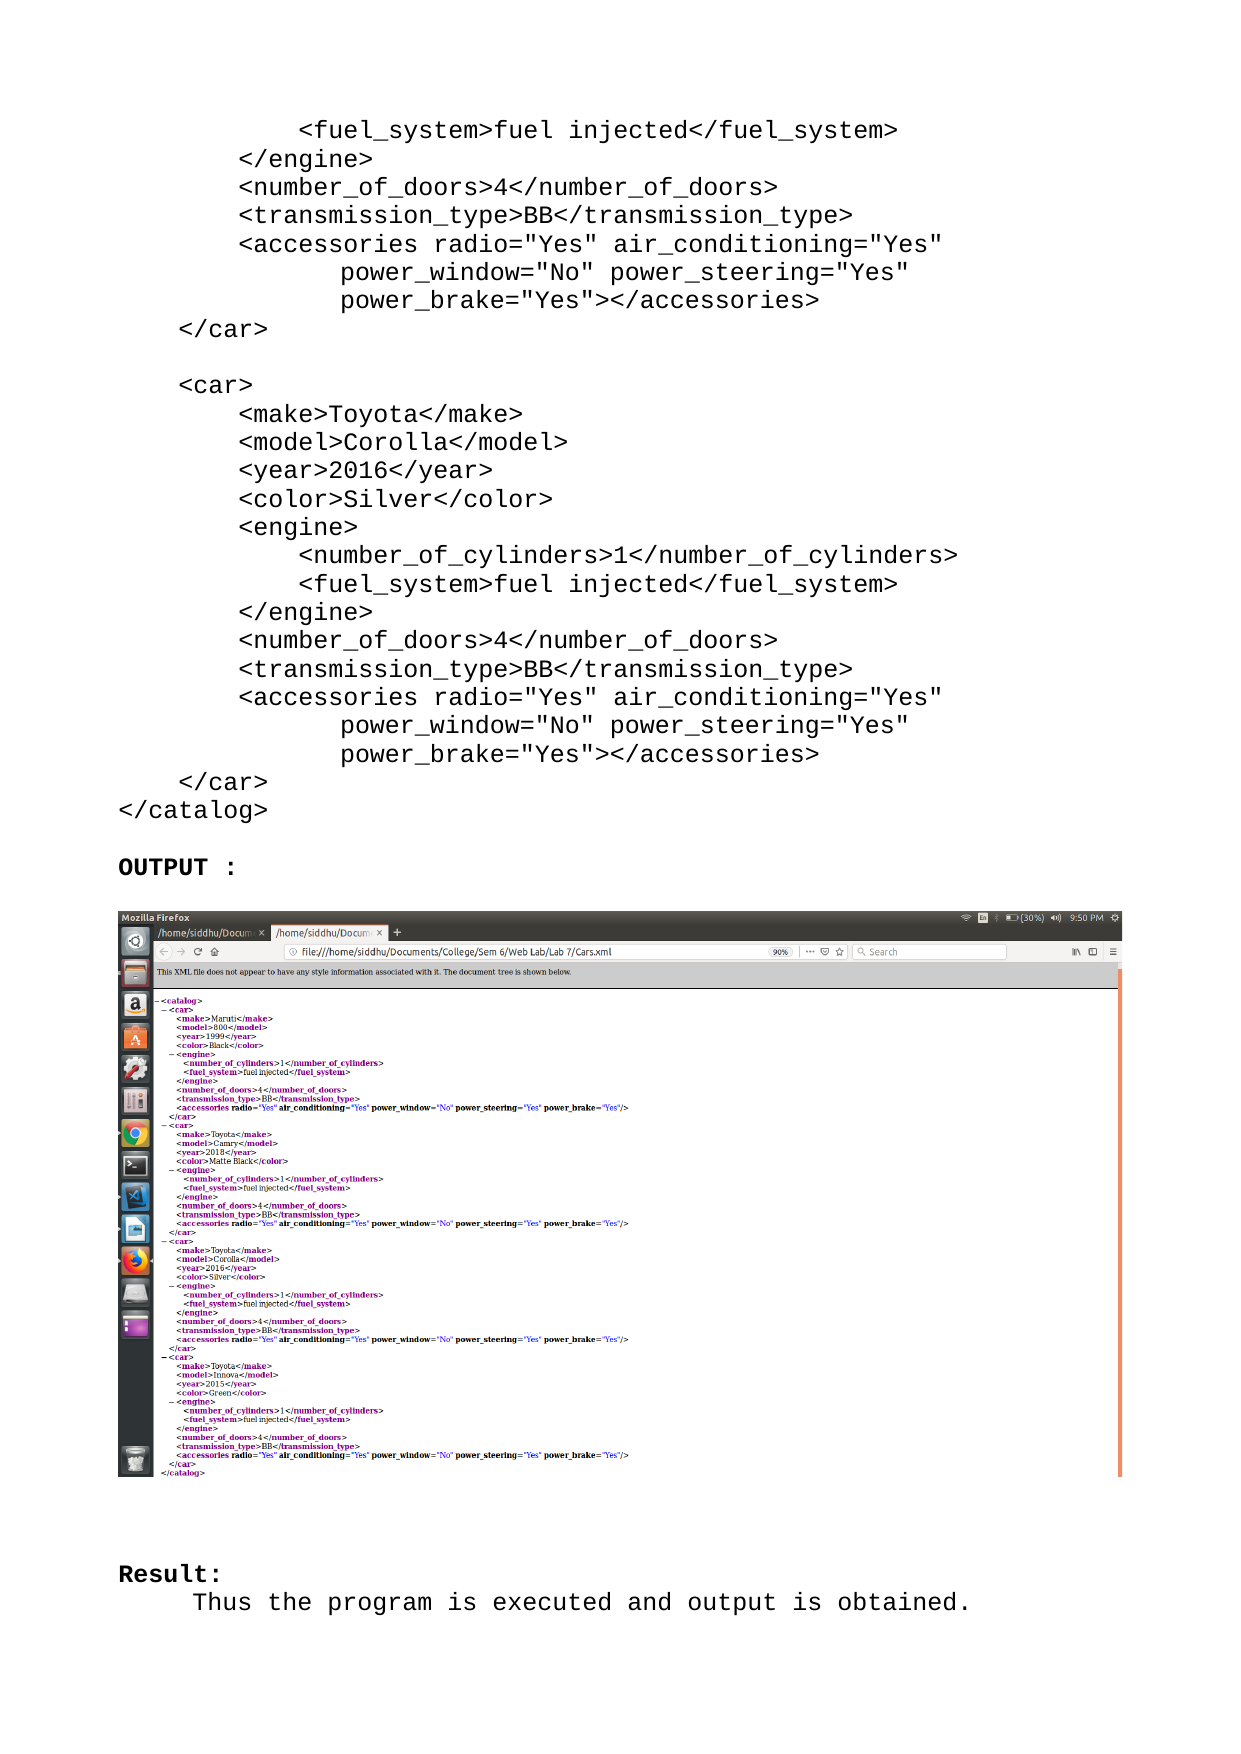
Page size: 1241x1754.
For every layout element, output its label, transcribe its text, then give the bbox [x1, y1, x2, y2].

text </car> [118, 770, 1122, 798]
text <year>2016</year> [118, 458, 1122, 486]
text <color>Silver</color> [118, 486, 1122, 515]
text OUTPUT : [118, 855, 1122, 883]
text <transmission_type>BB</transmission_type> [118, 656, 1122, 685]
text </engine> [118, 600, 1122, 628]
text Thus the program is executed and output is obtained. [118, 1589, 1122, 1618]
text </catalog> [118, 798, 1122, 826]
text <accessories radio="Yes" air_conditioning="Yes" power_window="No" power_steering="Yes" power_brake="Yes"></accessories> [118, 685, 1122, 770]
text <number_of_doors>4</number_of_doors> [118, 175, 1122, 203]
text <transmission_type>BB</transmission_type> [118, 203, 1122, 231]
text Result: [118, 1561, 1122, 1589]
text <fuel_system>fuel injected</fuel_system> [118, 571, 1122, 600]
text <number_of_cylinders>1</number_of_cylinders> [118, 543, 1122, 571]
text </engine> [118, 146, 1122, 175]
text <accessories radio="Yes" air_conditioning="Yes" power_window="No" power_steering="Yes" power_brake="Yes"></accessories> [118, 231, 1122, 316]
text <number_of_doors>4</number_of_doors> [118, 628, 1122, 656]
text <fuel_system>fuel injected</fuel_system> [118, 118, 1122, 146]
text <model>Corolla</model> [118, 430, 1122, 458]
text <car> [118, 373, 1122, 401]
text <engine> [118, 515, 1122, 543]
text <make>Toyota</make> [118, 401, 1122, 430]
text </car> [118, 316, 1122, 345]
picture [118, 911, 1123, 1477]
